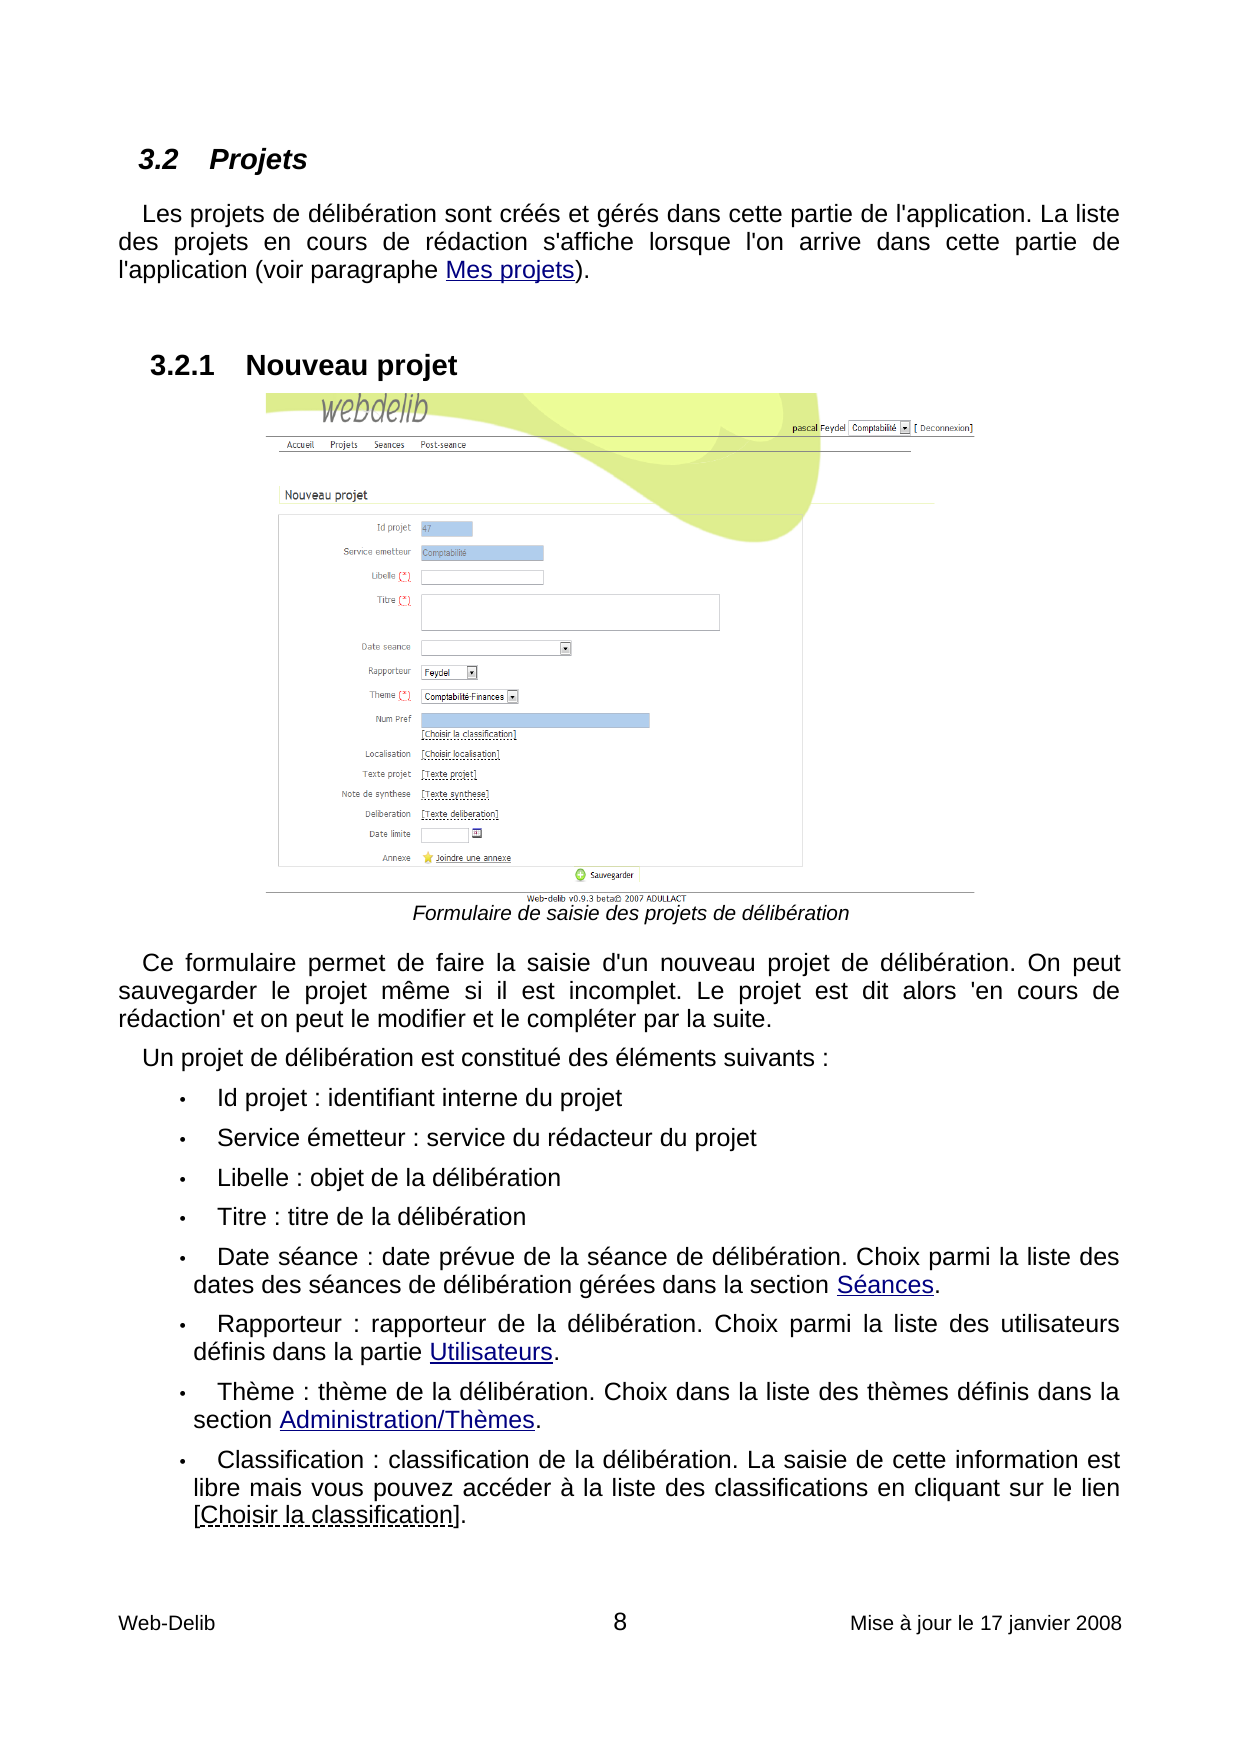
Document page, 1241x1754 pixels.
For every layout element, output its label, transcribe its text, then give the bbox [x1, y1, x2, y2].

list Id projet : identifiant interne du projet [156, 1084, 1122, 1112]
subtitle Projets [118, 143, 1122, 176]
text Les projets de délibération sont créés et gérés dans cette partie de l'application. La liste des projets en cours de rédaction s'affiche lorsque l'on arrive dans cette partie de l'application (voir paragraphe Mes projets). [118, 200, 1122, 284]
picture [265, 393, 975, 902]
list Service émetteur : service du rédacteur du projet [156, 1124, 1122, 1152]
text Ce formulaire permet de faire la saisie d'un nouveau projet de délibération. On peut sauvegarder le projet même si il est incomplet. Le projet est dit alors 'en cours de rédaction' et on peut le modifier et le compléter par la suite. [118, 949, 1122, 1032]
list Libelle : objet de la délibération [156, 1163, 1122, 1191]
text Formulaire de saisie des projets de délibération [118, 405, 1122, 925]
list Rapporteur : rapporteur de la délibération. Choix parmi la liste des utilisateurs définis dans la partie Utilisateurs. [156, 1310, 1122, 1366]
list Thème : thème de la délibération. Choix dans la liste des thèmes définis dans la section Administration/Thèmes. [156, 1378, 1122, 1434]
list Date séance : date prévue de la séance de délibération. Choix parmi la liste des dates des séances de délibération gérées dans la section Séances. [156, 1243, 1122, 1298]
list Classification : classification de la délibération. La saisie de cette information est libre mais vous pouvez accéder à la liste des classifications en cliquant sur le lien [Choisir la classification]. [156, 1446, 1122, 1529]
text Un projet de délibération est constitué des éléments suivants : [118, 1044, 1122, 1072]
list Titre : titre de la délibération [156, 1203, 1122, 1231]
subtitle Nouveau projet [118, 348, 1122, 381]
